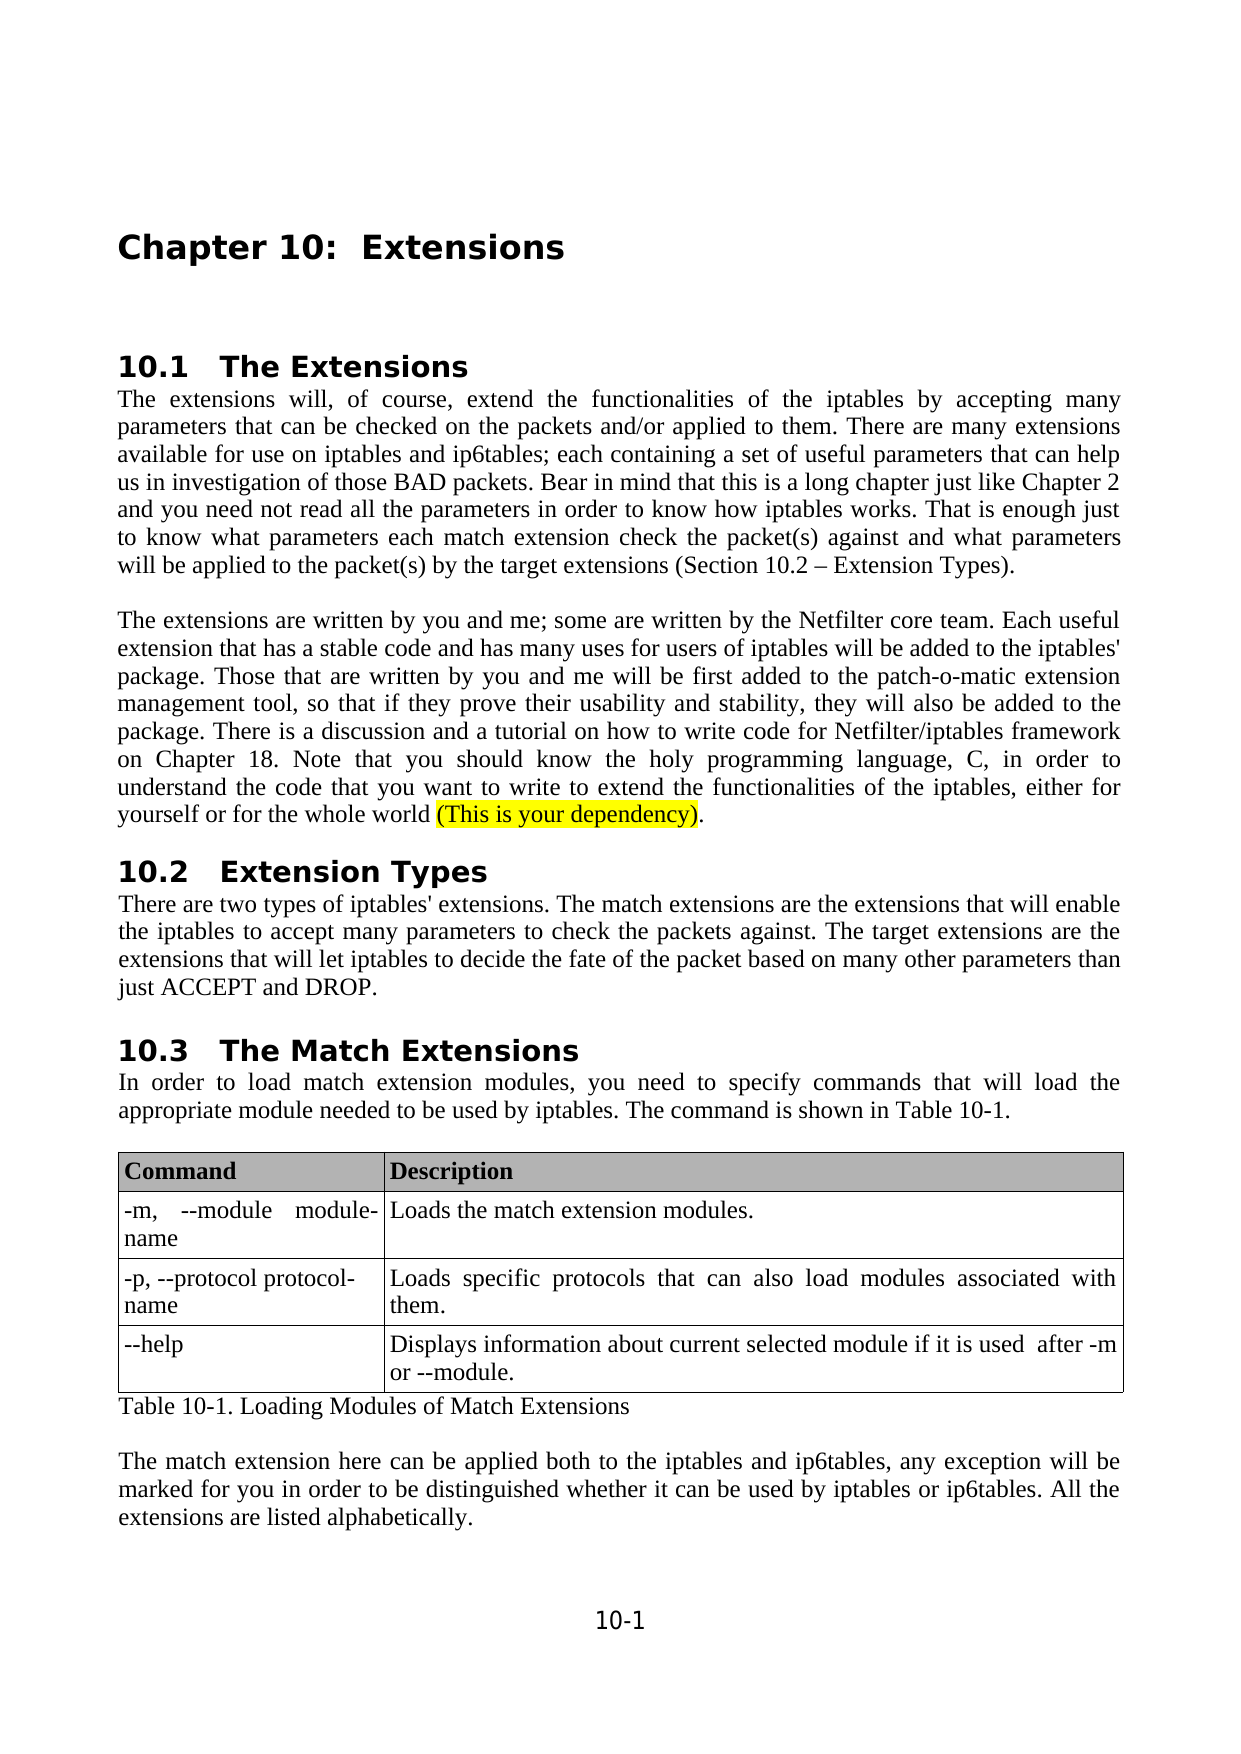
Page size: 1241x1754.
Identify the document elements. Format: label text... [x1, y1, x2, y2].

text 10.1 The Extensions [117, 351, 1122, 385]
table_header Command [119, 1153, 384, 1191]
text Chapter 10: Extensions [117, 229, 1122, 268]
text Table 10-1. Loading Modules of Match Extensions [118, 1393, 1122, 1419]
table_header Description [385, 1153, 1123, 1191]
text In order to load match extension modules, you need to specify commands that will load the appropriate module needed to be used by iptables. The command is shown in Table 10-1. [118, 1068, 1122, 1124]
text The extensions are written by you and me; some are written by the Netfilter core team. Each useful extension that has a stable code and has many uses for users of iptables will be added to the iptables' package. Those that are written by you and me will be first added to the patch-o-matic extension management tool, so that if they prove their usability and stability, they will also be added to the package. There is a discussion and a tutorial on how to write code for Netfilter/iptables framework on Chapter 18. Note that you should know the holy programming language, C, in order to understand the code that you want to write to extend the functionalities of the iptables, either for yourself or for the whole world (This is your dependency). [117, 606, 1122, 828]
table_cell --help [119, 1326, 384, 1392]
text 10.2 Extension Types [117, 856, 1122, 890]
table_cell -m, --module module-name [119, 1192, 384, 1258]
table_cell Displays information about current selected module if it is used after -m or --module. [385, 1326, 1123, 1392]
table_cell Loads specific protocols that can also load modules associated with them. [385, 1259, 1123, 1325]
table_cell -p, --protocol protocol-name [119, 1259, 384, 1325]
table_cell Loads the match extension modules. [385, 1192, 1123, 1258]
text There are two types of iptables' extensions. The match extensions are the extensions that will enable the iptables to accept many parameters to check the packets against. The target extensions are the extensions that will let iptables to decide the fate of the packet based on many other parameters than just ACCEPT and DROP. [118, 890, 1122, 1001]
text 10.3 The Match Extensions [117, 1034, 1122, 1068]
text The extensions will, of course, extend the functionalities of the iptables by accepting many parameters that can be checked on the packets and/or applied to them. There are many extensions available for use on iptables and ip6tables; each containing a set of useful parameters that can help us in investigation of those BAD packets. Bear in mind that this is a long chapter just like Chapter 2 and you need not read all the parameters in order to know how iptables works. That is enough just to know what parameters each match extension check the packet(s) against and what parameters will be applied to the packet(s) by the target extensions (Section 10.2 – Extension Types). [117, 385, 1122, 579]
text The match extension here can be applied both to the iptables and ip6tables, any exception will be marked for you in order to be distinguished whether it can be used by iptables or ip6tables. All the extensions are listed alphabetically. [118, 1447, 1122, 1530]
